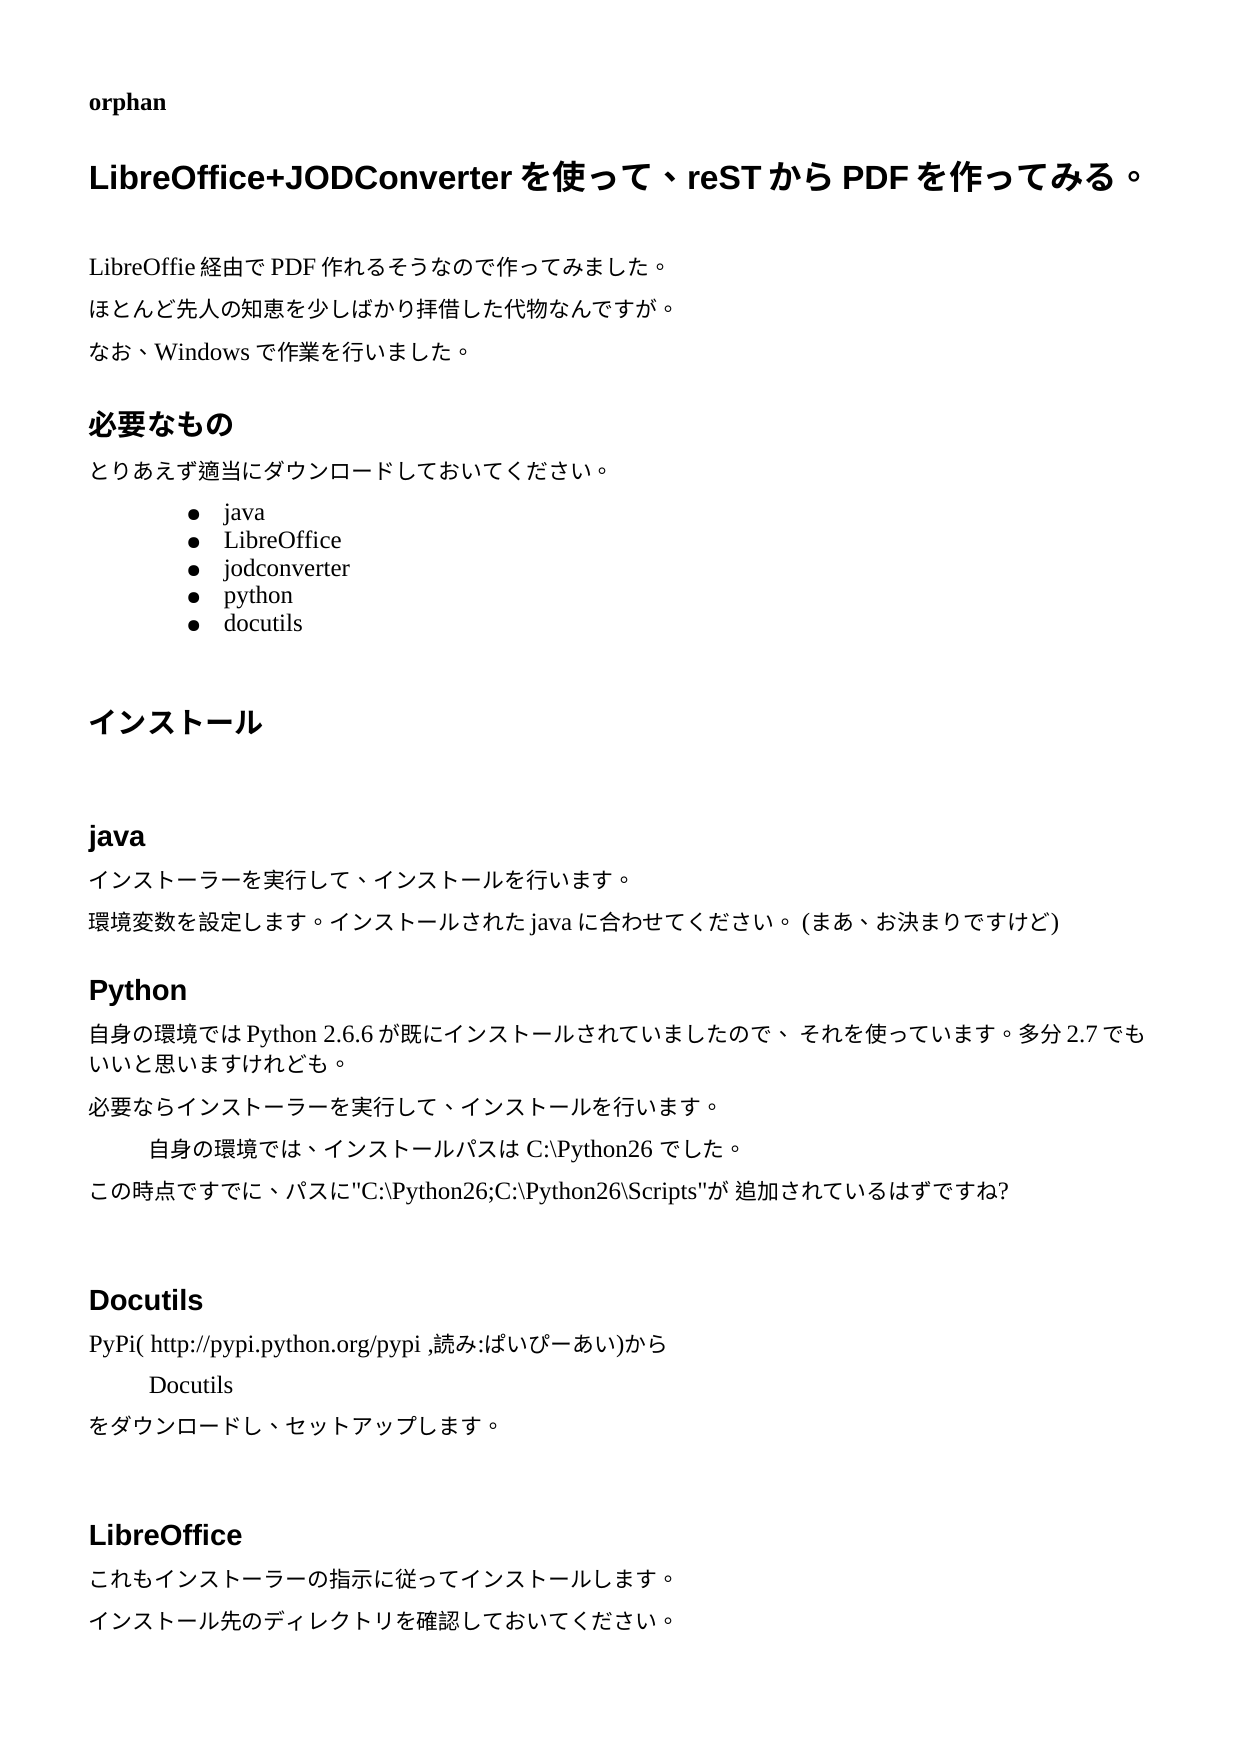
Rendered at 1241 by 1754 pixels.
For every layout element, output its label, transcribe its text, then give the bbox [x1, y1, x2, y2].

text をダウンロードし、セットアップします。 [88, 1411, 1152, 1441]
text この時点ですでに、パスに"C:\Python26;C:\Python26\Scripts"が 追加されているはずですね? [88, 1176, 1152, 1206]
text これもインストーラーの指示に従ってインストールします。 [88, 1564, 1152, 1594]
list python [186, 582, 1032, 609]
list jodconverter [186, 554, 1032, 582]
text orphan [88, 88, 1152, 116]
list docutils [186, 609, 1032, 637]
text LibreOffie経由でPDF作れるそうなので作ってみました。 [88, 252, 1152, 282]
text とりあえず適当にダウンロードしておいてください。 [88, 456, 1152, 486]
subtitle インストール [88, 702, 1152, 742]
list java [186, 498, 1032, 526]
text Docutils [148, 1371, 1032, 1399]
subtitle Docutils [88, 1284, 1152, 1316]
subtitle LibreOffice+JODConverterを使って、reSTからPDFを作ってみる。 [88, 154, 1152, 199]
text インストーラーを実行して、インストールを行います。 [88, 865, 1152, 894]
text 環境変数を設定します。インストールされたjavaに合わせてください。 (まあ、お決まりですけど) [88, 907, 1152, 937]
subtitle Python [88, 974, 1152, 1007]
text 必要ならインストーラーを実行して、インストールを行います。 [88, 1092, 1152, 1121]
subtitle LibreOffice [88, 1519, 1152, 1551]
text インストール先のディレクトリを確認しておいてください。 [88, 1606, 1152, 1636]
text 自身の環境ではPython 2.6.6が既にインストールされていましたので、 それを使っています。多分2.7でもいいと思いますけれども。 [88, 1019, 1152, 1079]
subtitle 必要なもの [88, 404, 1152, 444]
list LibreOffice [186, 526, 1032, 554]
text PyPi( http://pypi.python.org/pypi ,読み:ぱいぴーあい)から [88, 1329, 1152, 1358]
subtitle java [88, 820, 1152, 852]
text 自身の環境では、インストールパスは C:\Python26 でした。 [148, 1134, 1032, 1164]
text ほとんど先人の知恵を少しばかり拝借した代物なんですが。 [88, 294, 1152, 324]
text なお、Windowsで作業を行いました。 [88, 337, 1152, 367]
